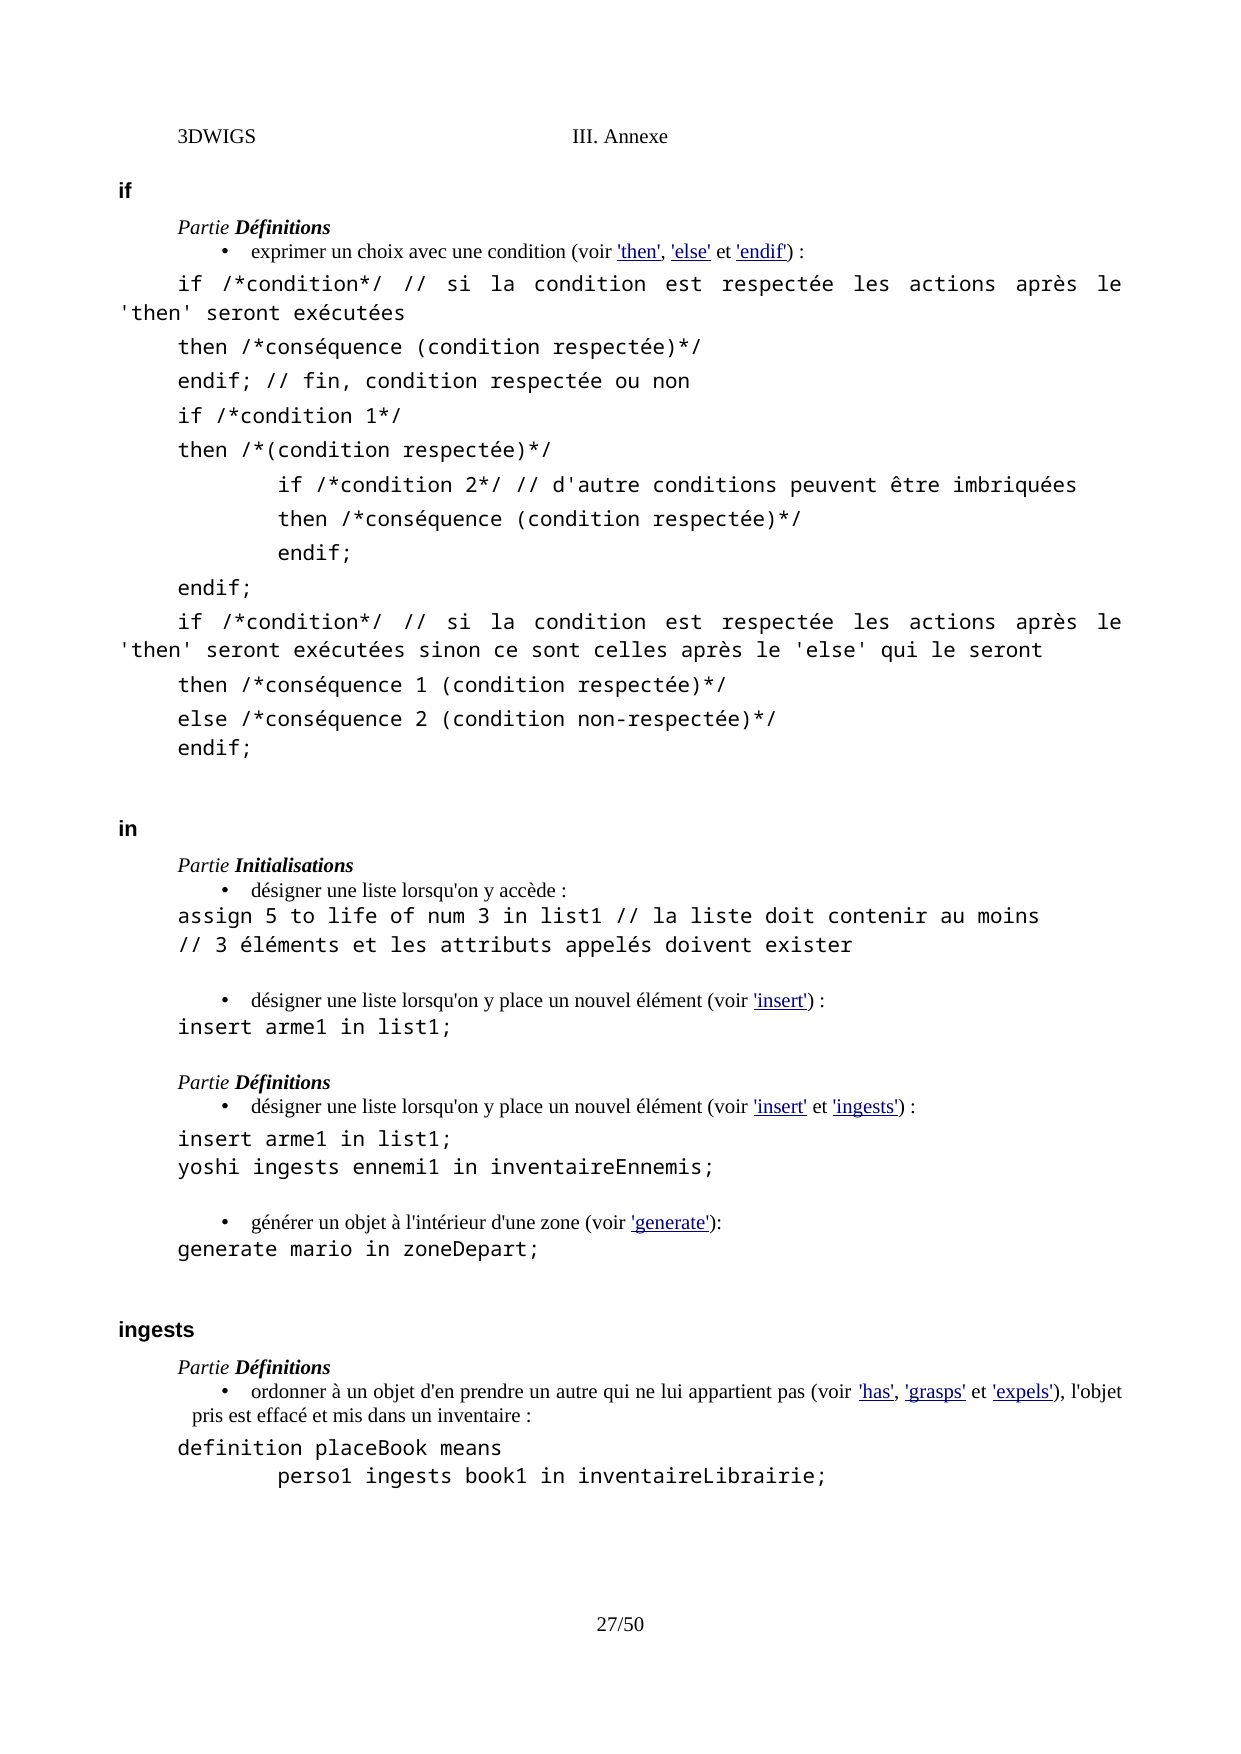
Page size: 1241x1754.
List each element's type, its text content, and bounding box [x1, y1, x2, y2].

list exprimer un choix avec une condition (voir 'then', 'else' et 'endif') : [162, 239, 1122, 263]
text assign 5 to life of num 3 in list1 // la liste doit contenir au moins [118, 902, 1122, 930]
list désigner une liste lorsqu'on y accède : [162, 877, 1122, 902]
text else /*conséquence 2 (condition non-respectée)*/ [118, 704, 1122, 733]
list désigner une liste lorsqu'on y place un nouvel élément (voir 'insert' et 'ingests') : [162, 1094, 1122, 1118]
text then /*conséquence (condition respectée)*/ [118, 504, 1122, 532]
text if /*condition*/ // si la condition est respectée les actions après le 'then' seront exécutées sinon ce sont celles après le 'else' qui le seront [118, 607, 1122, 664]
text Partie Définitions [118, 1070, 1122, 1094]
text then /*conséquence 1 (condition respectée)*/ [118, 670, 1122, 698]
text perso1 ingests book1 in inventaireLibrairie; [118, 1462, 1122, 1490]
text then /*(condition respectée)*/ [118, 435, 1122, 464]
text endif; [118, 733, 1122, 761]
list générer un objet à l'intérieur d'une zone (voir 'generate'): [162, 1210, 1122, 1234]
list désigner une liste lorsqu'on y place un nouvel élément (voir 'insert') : [162, 988, 1122, 1012]
text then /*conséquence (condition respectée)*/ [118, 332, 1122, 361]
subtitle in [118, 816, 1122, 841]
text if /*condition 1*/ [118, 401, 1122, 429]
text yoshi ingests ennemi1 in inventaireEnnemis; [118, 1152, 1122, 1181]
text if /*condition*/ // si la condition est respectée les actions après le 'then' seront exécutées [118, 269, 1122, 326]
list ordonner à un objet d'en prendre un autre qui ne lui appartient pas (voir 'has', 'grasps' et 'expels'), l'objet pris est effacé et mis dans un inventaire : [162, 1379, 1122, 1427]
text endif; // fin, condition respectée ou non [118, 367, 1122, 395]
text insert arme1 in list1; [118, 1124, 1122, 1152]
text Partie Définitions [118, 1355, 1122, 1379]
text definition placeBook means [118, 1433, 1122, 1462]
subtitle if [118, 178, 1122, 203]
text if /*condition 2*/ // d'autre conditions peuvent être imbriquées [118, 470, 1122, 498]
text // 3 éléments et les attributs appelés doivent exister [118, 930, 1122, 958]
subtitle ingests [118, 1317, 1122, 1342]
text endif; [118, 538, 1122, 567]
text Partie Initialisations [118, 853, 1122, 877]
text insert arme1 in list1; [118, 1012, 1122, 1040]
text endif; [118, 573, 1122, 601]
text generate mario in zoneDepart; [118, 1234, 1122, 1263]
text Partie Définitions [118, 215, 1122, 239]
